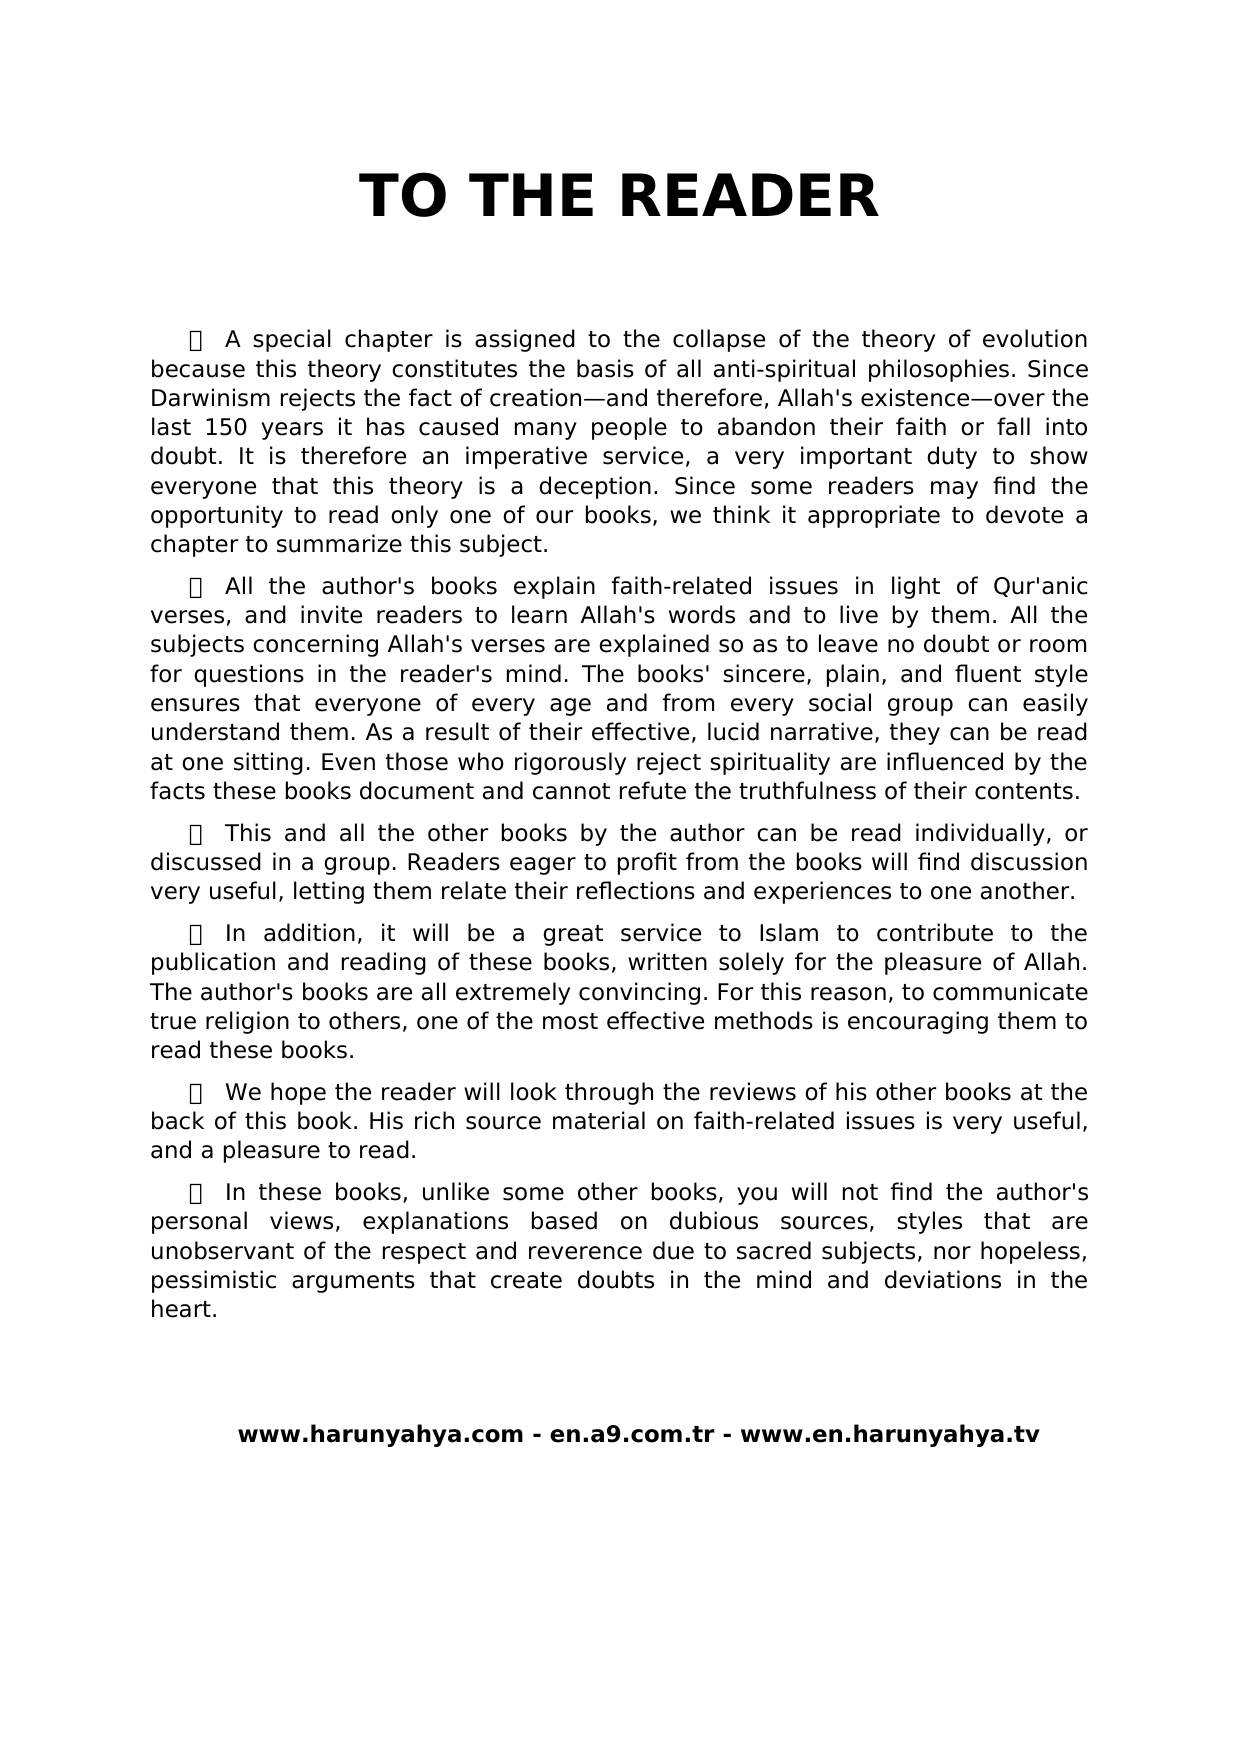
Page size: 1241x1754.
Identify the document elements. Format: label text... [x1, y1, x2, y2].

text  In addition, it will be a great service to Islam to contribute to the publication and reading of these books, written solely for the pleasure of Allah. The author's books are all extremely convincing. For this reason, to communicate true religion to others, one of the most effective methods is encouraging them to read these books. [150, 920, 1090, 1064]
text  This and all the other books by the author can be read individually, or discussed in a group. Readers eager to profit from the books will find discussion very useful, letting them relate their reflections and experiences to one another. [150, 820, 1090, 905]
text  In these books, unlike some other books, you will not find the author's personal views, explanations based on dubious sources, styles that are unobservant of the respect and reverence due to sacred subjects, nor hopeless, pessimistic arguments that create doubts in the mind and deviations in the heart. [150, 1179, 1090, 1323]
text www.harunyahya.com - en.a9.com.tr - www.en.harunyahya.tv [150, 1422, 1090, 1448]
text  All the author's books explain faith-related issues in light of Qur'anic verses, and invite readers to learn Allah's words and to live by them. All the subjects concerning Allah's verses are explained so as to leave no doubt or room for questions in the reader's mind. The books' sincere, plain, and fluent style ensures that everyone of every age and from every social group can easily understand them. As a result of their effective, lucid narrative, they can be read at one sitting. Even those who rigorously reject spirituality are influenced by the facts these books document and cannot refute the truthfulness of their contents. [150, 573, 1090, 805]
subtitle TO THE READER [150, 162, 1090, 230]
text  We hope the reader will look through the reviews of his other books at the back of this book. His rich source material on faith-related issues is very useful, and a pleasure to read. [150, 1079, 1090, 1164]
text  A special chapter is assigned to the collapse of the theory of evolution because this theory constitutes the basis of all anti-spiritual philosophies. Since Darwinism rejects the fact of creation—and therefore, Allah's existence—over the last 150 years it has caused many people to abandon their faith or fall into doubt. It is therefore an imperative service, a very important duty to show everyone that this theory is a deception. Since some readers may find the opportunity to read only one of our books, we think it appropriate to devote a chapter to summarize this subject. [150, 326, 1090, 558]
